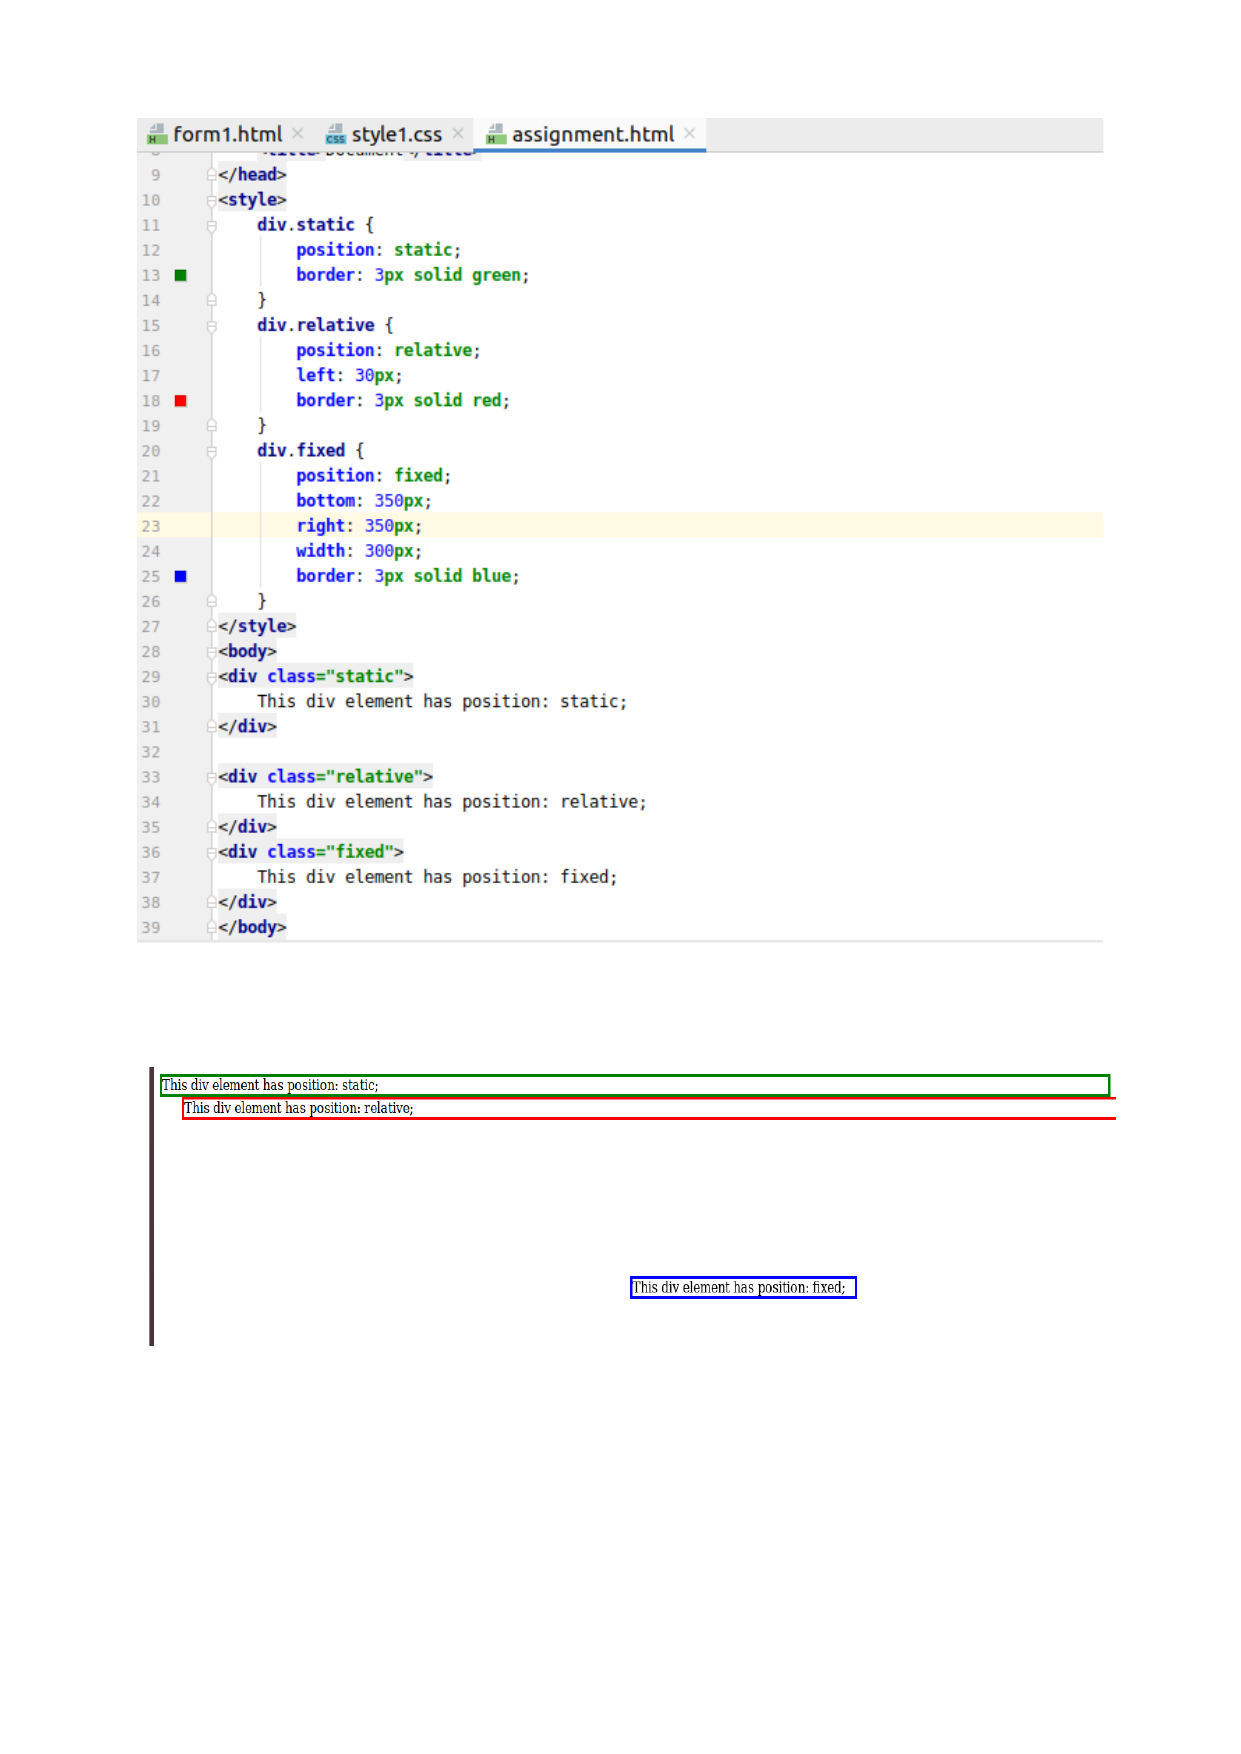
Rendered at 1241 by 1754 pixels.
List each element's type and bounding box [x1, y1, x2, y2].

picture [136, 118, 1104, 943]
picture [149, 1067, 1116, 1346]
